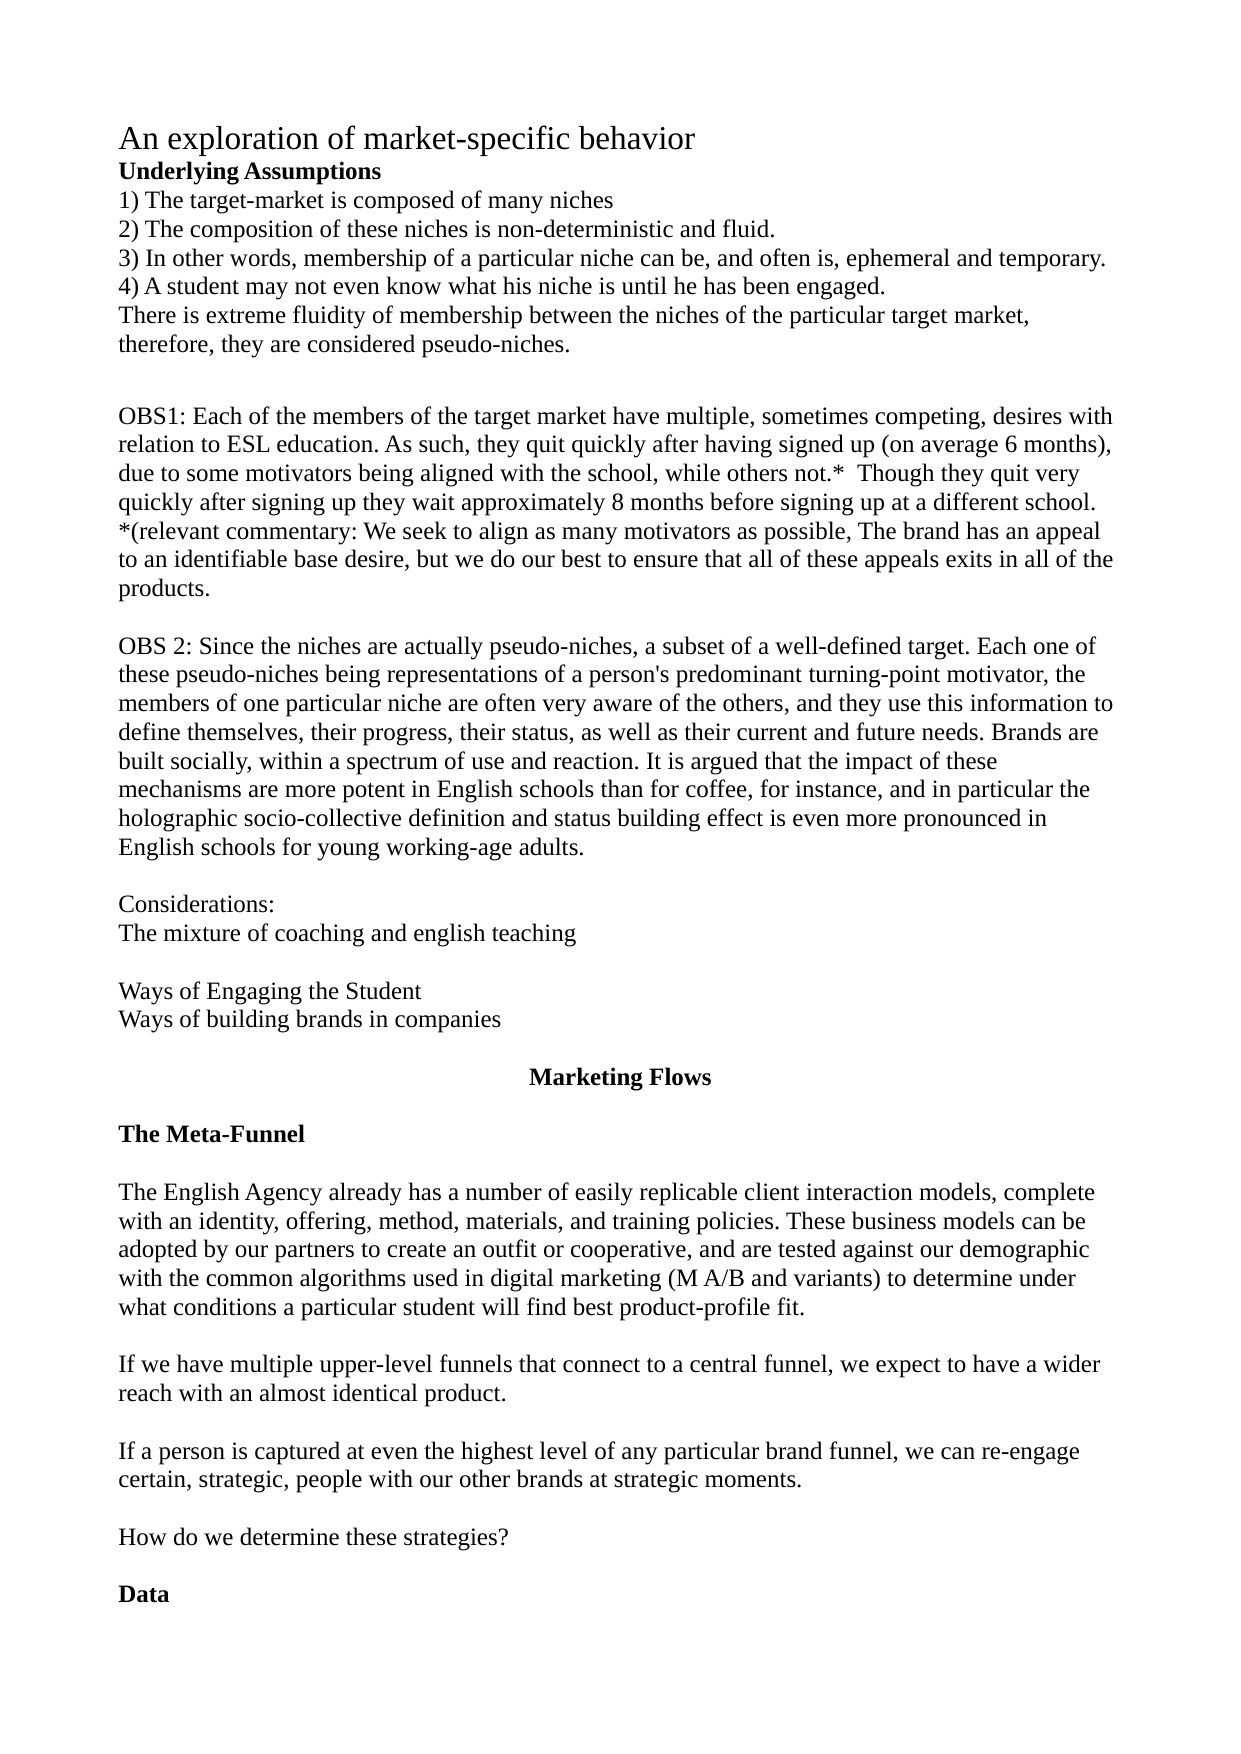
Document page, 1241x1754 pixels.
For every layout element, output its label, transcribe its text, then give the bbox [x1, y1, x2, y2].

text The Meta-Funnel [118, 1119, 1122, 1148]
text 2) The composition of these niches is non-deterministic and fluid. [118, 214, 1122, 243]
text Data [118, 1579, 1122, 1608]
text OBS1: Each of the members of the target market have multiple, sometimes competing, desires with relation to ESL education. As such, they quit quickly after having signed up (on average 6 months), due to some motivators being aligned with the school, while others not.* Though they quit very quickly after signing up they wait approximately 8 months before signing up at a different school. *(relevant commentary: We seek to align as many motivators as possible, The brand has an appeal to an identifiable base desire, but we do our best to ensure that all of these appeals exits in all of the products. [118, 401, 1122, 602]
text 4) A student may not even know what his niche is until he has been engaged. [118, 271, 1122, 300]
text OBS 2: Since the niches are actually pseudo-niches, a subset of a well-defined target. Each one of these pseudo-niches being representations of a person's predominant turning-point motivator, the members of one particular niche are often very aware of the others, and they use this information to define themselves, their progress, their status, as well as their current and future needs. Brands are built socially, within a spectrum of use and reaction. It is argued that the impact of these mechanisms are more potent in English schools than for coffee, for instance, and in particular the holographic socio-collective definition and status building effect is even more pronounced in English schools for young working-age adults. [118, 631, 1122, 861]
text 1) The target-market is composed of many niches [118, 185, 1122, 214]
text An exploration of market-specific behavior [118, 118, 1122, 156]
text Considerations: [118, 889, 1122, 918]
text How do we determine these strategies? [118, 1522, 1122, 1551]
text If we have multiple upper-level funnels that connect to a central funnel, we expect to have a wider reach with an almost identical product. [118, 1349, 1122, 1407]
text The mixture of coaching and english teaching [118, 918, 1122, 947]
text If a person is captured at even the highest level of any particular brand funnel, we can re-engage certain, strategic, people with our other brands at strategic moments. [118, 1436, 1122, 1493]
text Ways of Engaging the Student [118, 976, 1122, 1004]
text 3) In other words, membership of a particular niche can be, and often is, ephemeral and temporary. [118, 243, 1122, 271]
text Marketing Flows [118, 1062, 1122, 1091]
text Ways of building brands in companies [118, 1004, 1122, 1033]
text There is extreme fluidity of membership between the niches of the particular target market, therefore, they are considered pseudo-niches. [118, 300, 1122, 358]
text The English Agency already has a number of easily replicable client interaction models, complete with an identity, offering, method, materials, and training policies. These business models can be adopted by our partners to create an outfit or cooperative, and are tested against our demographic with the common algorithms used in digital marketing (M A/B and variants) to determine under what conditions a particular student will find best product-profile fit. [118, 1177, 1122, 1321]
text Underlying Assumptions [118, 156, 1122, 185]
